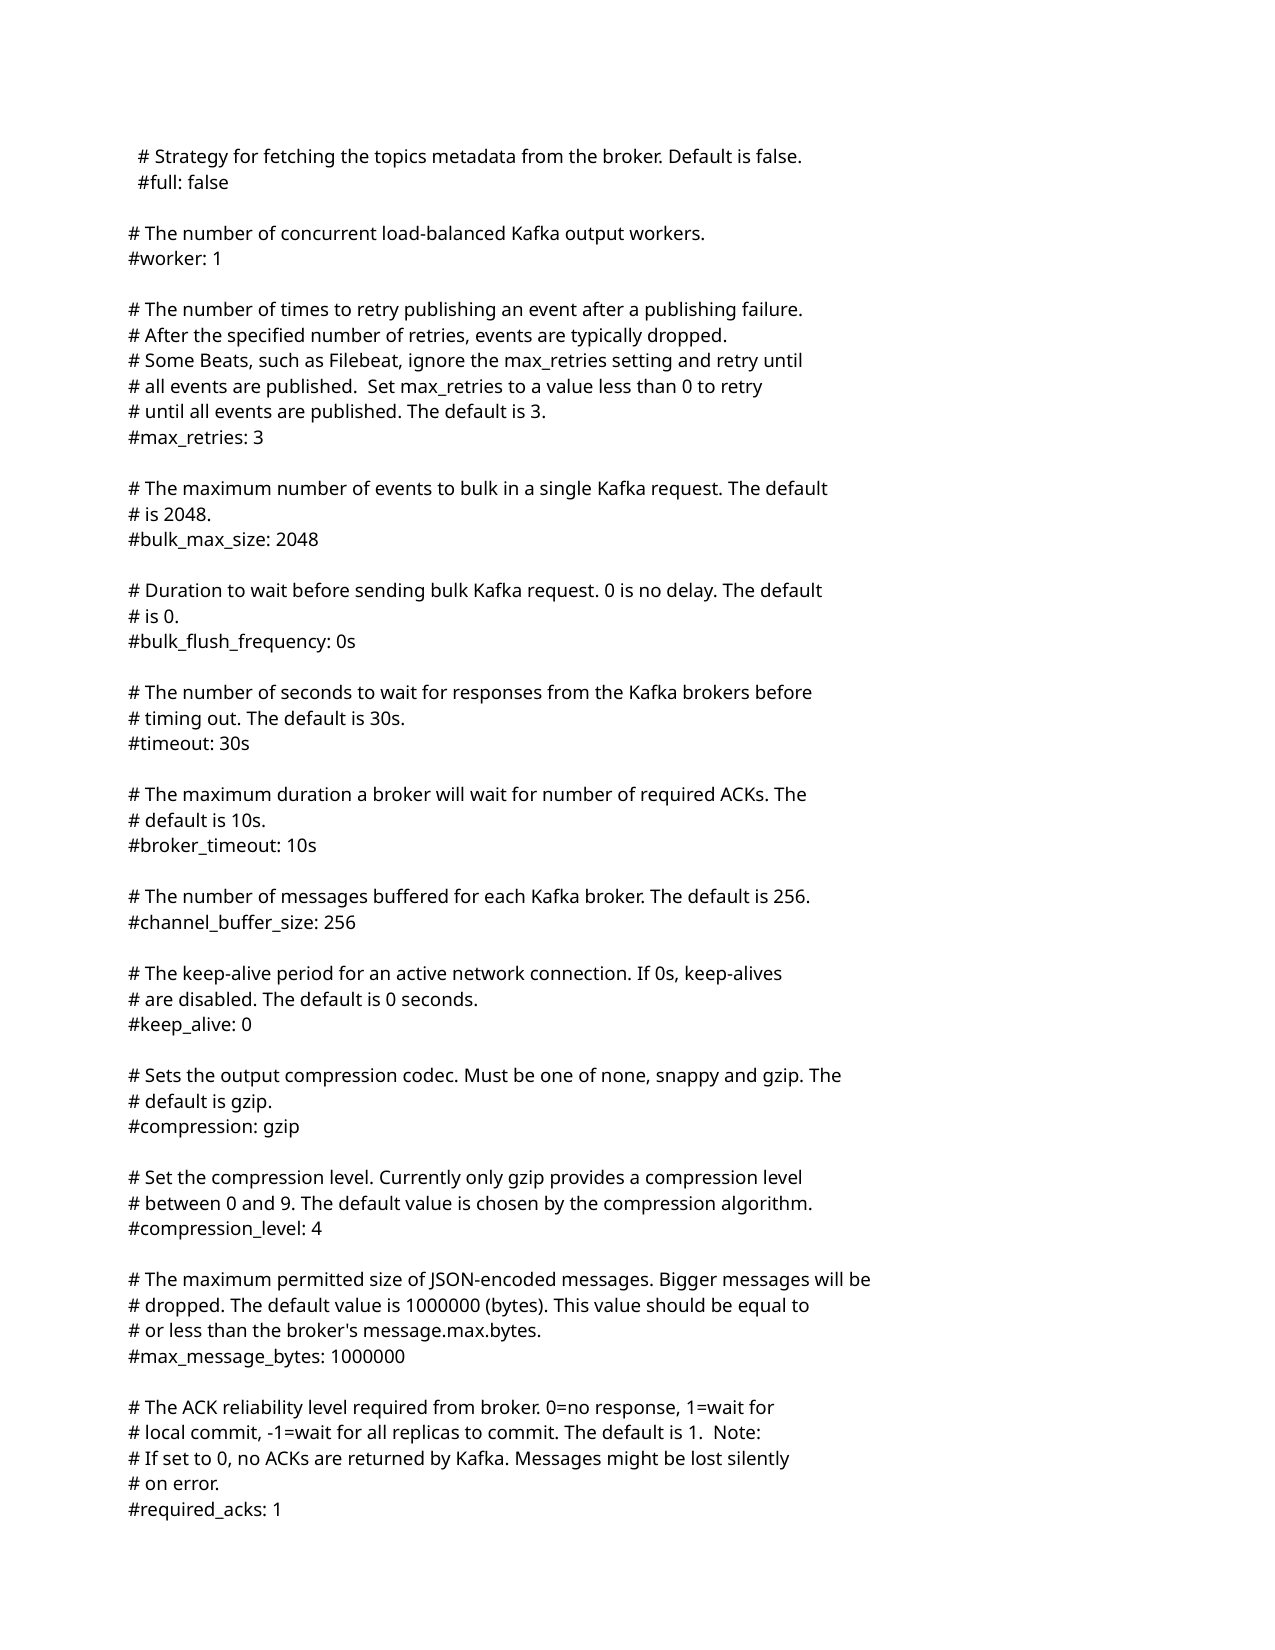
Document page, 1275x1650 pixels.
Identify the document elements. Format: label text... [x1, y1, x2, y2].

text # all events are published. Set max_retries to a value less than 0 to retry [118, 373, 1157, 399]
text #bulk_max_size: 2048 [118, 526, 1157, 552]
text # Some Beats, such as Filebeat, ignore the max_retries setting and retry until [118, 348, 1157, 373]
text #compression: gzip [118, 1113, 1157, 1139]
text # dropped. The default value is 1000000 (bytes). This value should be equal to [118, 1292, 1157, 1318]
text # timing out. The default is 30s. [118, 705, 1157, 731]
text # The maximum number of events to bulk in a single Kafka request. The default [118, 475, 1157, 501]
text # After the specified number of retries, events are typically dropped. [118, 322, 1157, 348]
text #bulk_flush_frequency: 0s [118, 628, 1157, 654]
text #compression_level: 4 [118, 1216, 1157, 1241]
text # default is gzip. [118, 1088, 1157, 1113]
text # until all events are published. The default is 3. [118, 399, 1157, 424]
text # Duration to wait before sending bulk Kafka request. 0 is no delay. The default [118, 577, 1157, 603]
text # The ACK reliability level required from broker. 0=no response, 1=wait for [118, 1394, 1157, 1420]
text #timeout: 30s [118, 731, 1157, 756]
text # on error. [118, 1471, 1157, 1496]
text #full: false [118, 169, 1157, 195]
text #max_message_bytes: 1000000 [118, 1343, 1157, 1369]
text # local commit, -1=wait for all replicas to commit. The default is 1. Note: [118, 1420, 1157, 1445]
text # The number of concurrent load-balanced Kafka output workers. [118, 220, 1157, 246]
text # Strategy for fetching the topics metadata from the broker. Default is false. [118, 144, 1157, 169]
text # is 2048. [118, 501, 1157, 526]
text # The number of messages buffered for each Kafka broker. The default is 256. [118, 884, 1157, 909]
text # The number of seconds to wait for responses from the Kafka brokers before [118, 679, 1157, 705]
text # Set the compression level. Currently only gzip provides a compression level [118, 1164, 1157, 1190]
text # is 0. [118, 603, 1157, 628]
text # between 0 and 9. The default value is chosen by the compression algorithm. [118, 1190, 1157, 1216]
text #keep_alive: 0 [118, 1011, 1157, 1037]
text #worker: 1 [118, 246, 1157, 271]
text # The keep-alive period for an active network connection. If 0s, keep-alives [118, 960, 1157, 986]
text #channel_buffer_size: 256 [118, 909, 1157, 935]
text #max_retries: 3 [118, 424, 1157, 450]
text # The number of times to retry publishing an event after a publishing failure. [118, 297, 1157, 322]
text #broker_timeout: 10s [118, 833, 1157, 858]
text # default is 10s. [118, 807, 1157, 833]
text # or less than the broker's message.max.bytes. [118, 1318, 1157, 1343]
text #required_acks: 1 [118, 1496, 1157, 1522]
text # If set to 0, no ACKs are returned by Kafka. Messages might be lost silently [118, 1445, 1157, 1471]
text # are disabled. The default is 0 seconds. [118, 986, 1157, 1011]
text # The maximum permitted size of JSON-encoded messages. Bigger messages will be [118, 1267, 1157, 1292]
text # Sets the output compression codec. Must be one of none, snappy and gzip. The [118, 1062, 1157, 1088]
text # The maximum duration a broker will wait for number of required ACKs. The [118, 782, 1157, 807]
